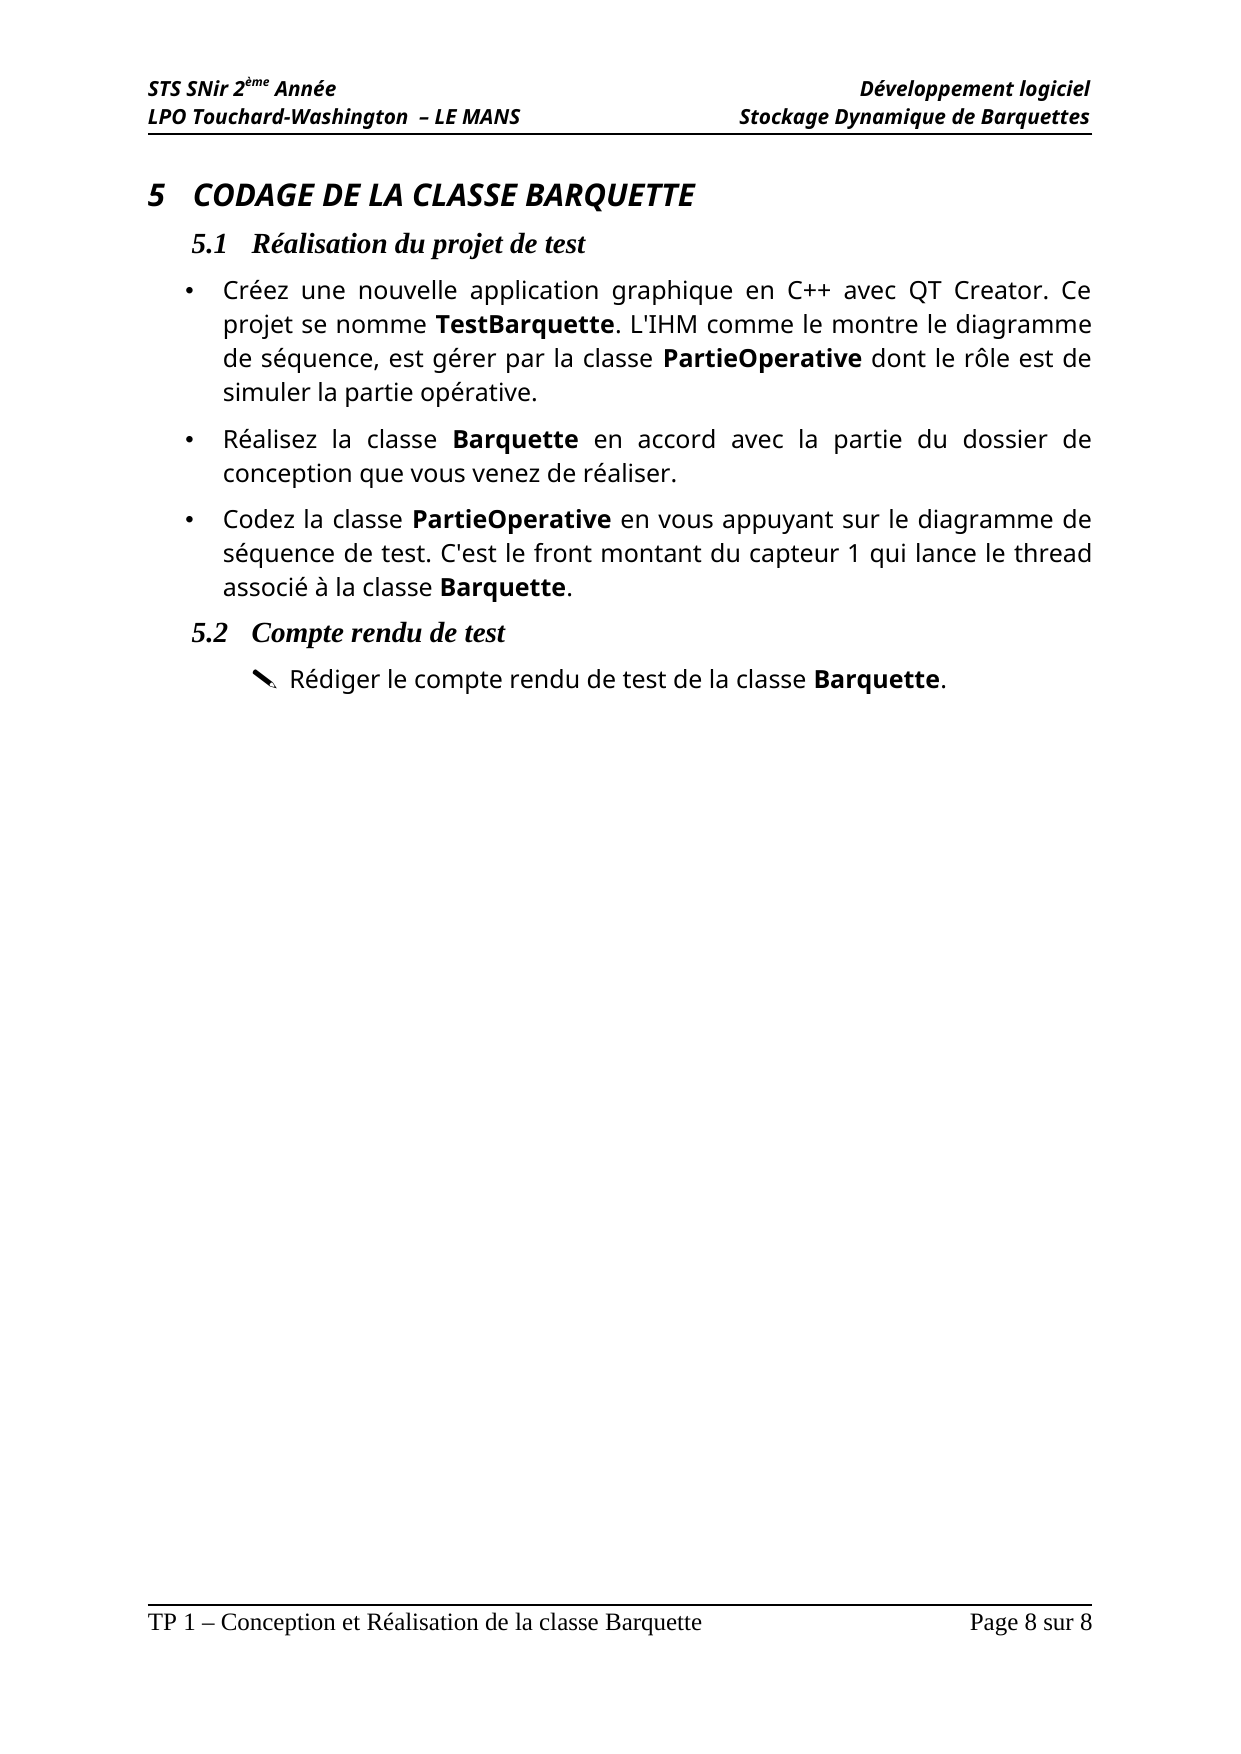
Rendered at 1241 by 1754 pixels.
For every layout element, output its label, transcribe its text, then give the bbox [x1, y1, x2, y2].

list Rédiger le compte rendu de test de la classe Barquette. [252, 661, 1092, 696]
list Codez la classe PartieOperative en vous appuyant sur le diagramme de séquence de test. C'est le front montant du capteur 1 qui lance le thread associé à la classe Barquette. [185, 502, 1092, 604]
subtitle Réalisation du projet de test [191, 228, 1092, 260]
list Créez une nouvelle application graphique en C++ avec QT Creator. Ce projet se nomme TestBarquette. L'IHM comme le montre le diagramme de séquence, est gérer par la classe PartieOperative dont le rôle est de simuler la partie opérative. [185, 273, 1092, 409]
subtitle Compte rendu de test [191, 617, 1092, 649]
subtitle Codage de la classe Barquette [148, 173, 1092, 215]
list Réalisez la classe Barquette en accord avec la partie du dossier de conception que vous venez de réaliser. [185, 421, 1092, 489]
